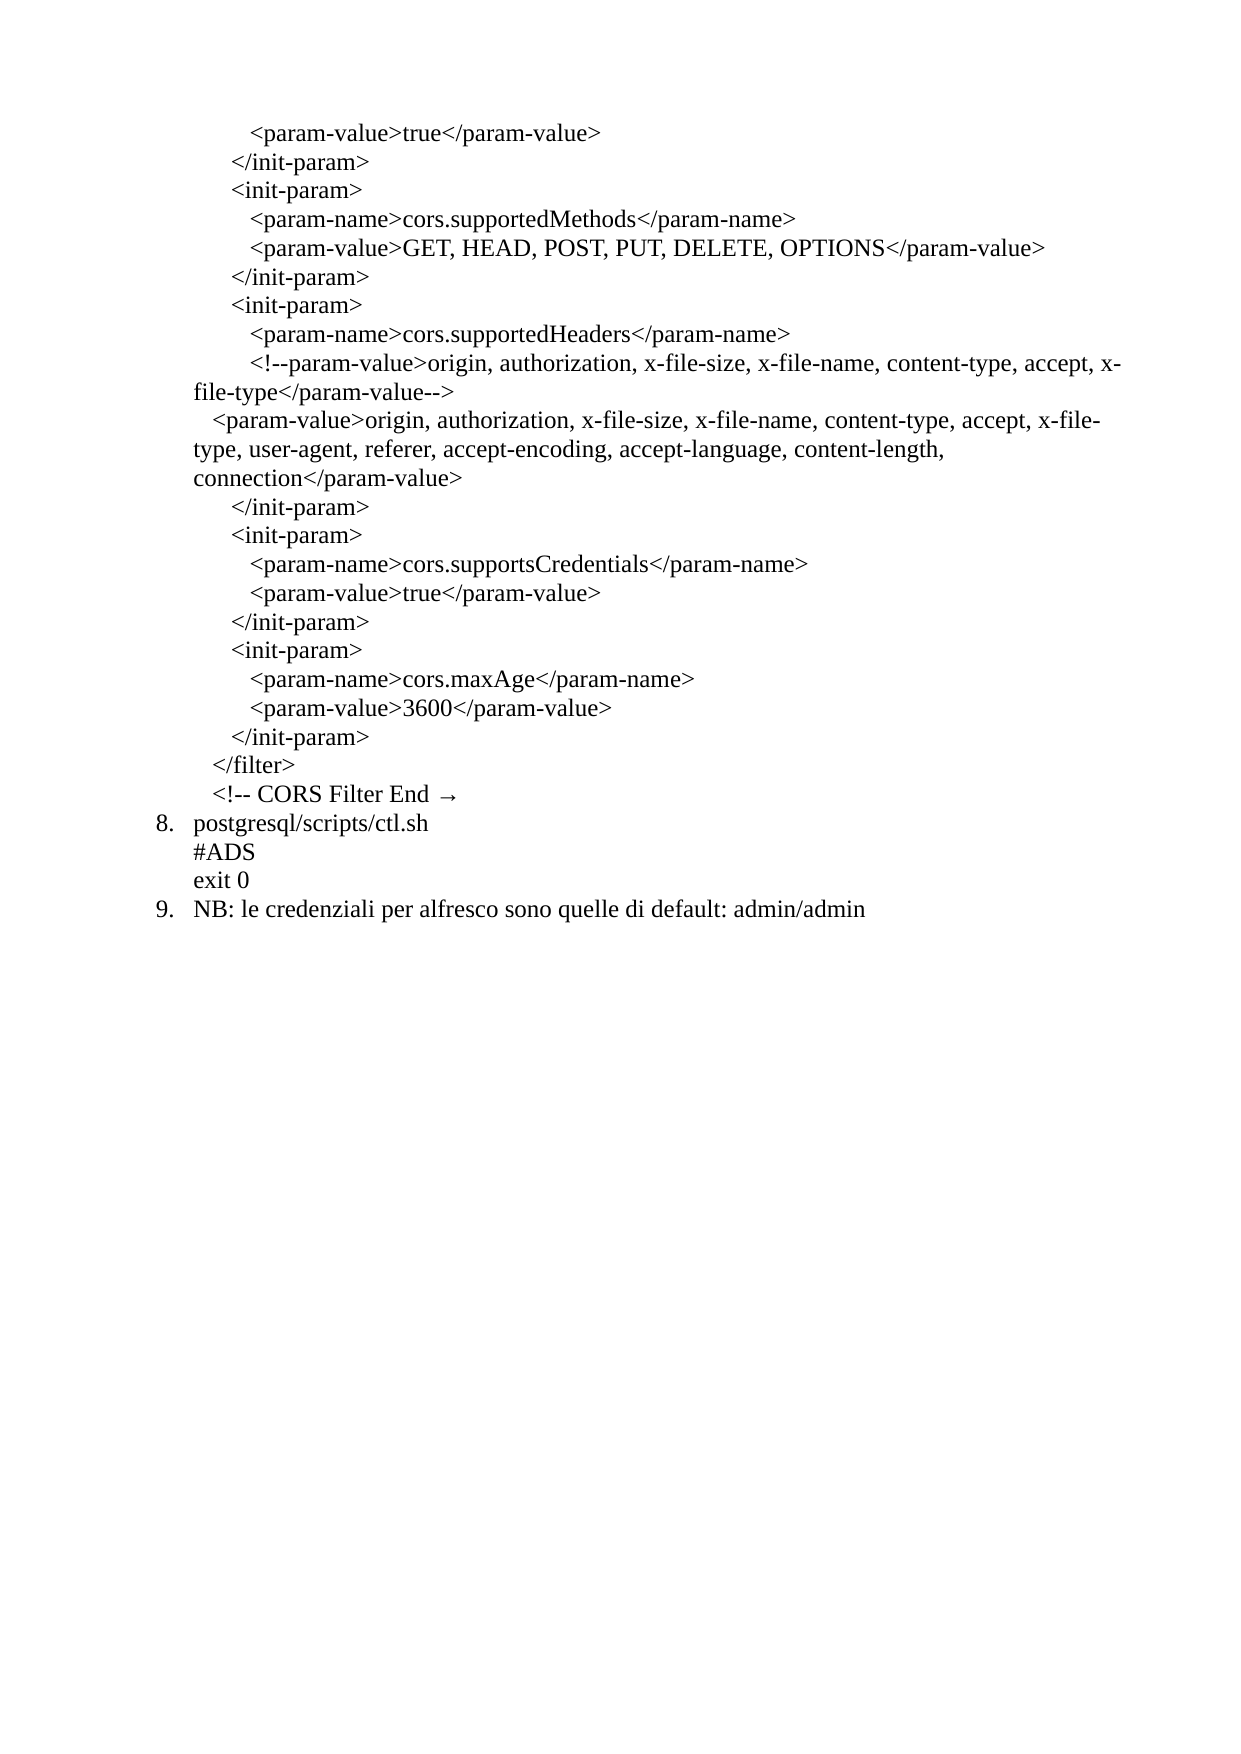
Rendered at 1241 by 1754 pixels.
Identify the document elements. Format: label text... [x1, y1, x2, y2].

list <param-name>cors.supportsCredentials</param-name> [156, 549, 1122, 578]
list <param-name>cors.supportedMethods</param-name> [156, 204, 1122, 233]
list </init-param> [156, 492, 1122, 521]
list <param-value>true</param-value> [156, 118, 1122, 147]
list postgresql/scripts/ctl.sh #ADS [156, 808, 1122, 866]
list exit 0 [156, 866, 1122, 894]
list NB: le credenziali per alfresco sono quelle di default: admin/admin [156, 894, 1122, 923]
list <param-value>3600</param-value> [156, 693, 1122, 722]
list </init-param> [156, 722, 1122, 751]
list <!-- CORS Filter End → [156, 779, 1122, 808]
list </filter> [156, 751, 1122, 779]
list <param-name>cors.maxAge</param-name> [156, 664, 1122, 693]
list </init-param> [156, 262, 1122, 291]
list <init-param> [156, 521, 1122, 549]
list <!--param-value>origin, authorization, x-file-size, x-file-name, content-type, accept, x-file-type</param-value--> [156, 348, 1122, 406]
list </init-param> [156, 147, 1122, 176]
list <param-value>true</param-value> [156, 578, 1122, 607]
list </init-param> [156, 607, 1122, 636]
list <init-param> [156, 176, 1122, 204]
list <param-value>origin, authorization, x-file-size, x-file-name, content-type, accept, x-file-type, user-agent, referer, accept-encoding, accept-language, content-length, connection</param-value> [156, 406, 1122, 492]
list <param-value>GET, HEAD, POST, PUT, DELETE, OPTIONS</param-value> [156, 233, 1122, 262]
list <init-param> [156, 291, 1122, 319]
list <init-param> [156, 636, 1122, 664]
list <param-name>cors.supportedHeaders</param-name> [156, 319, 1122, 348]
